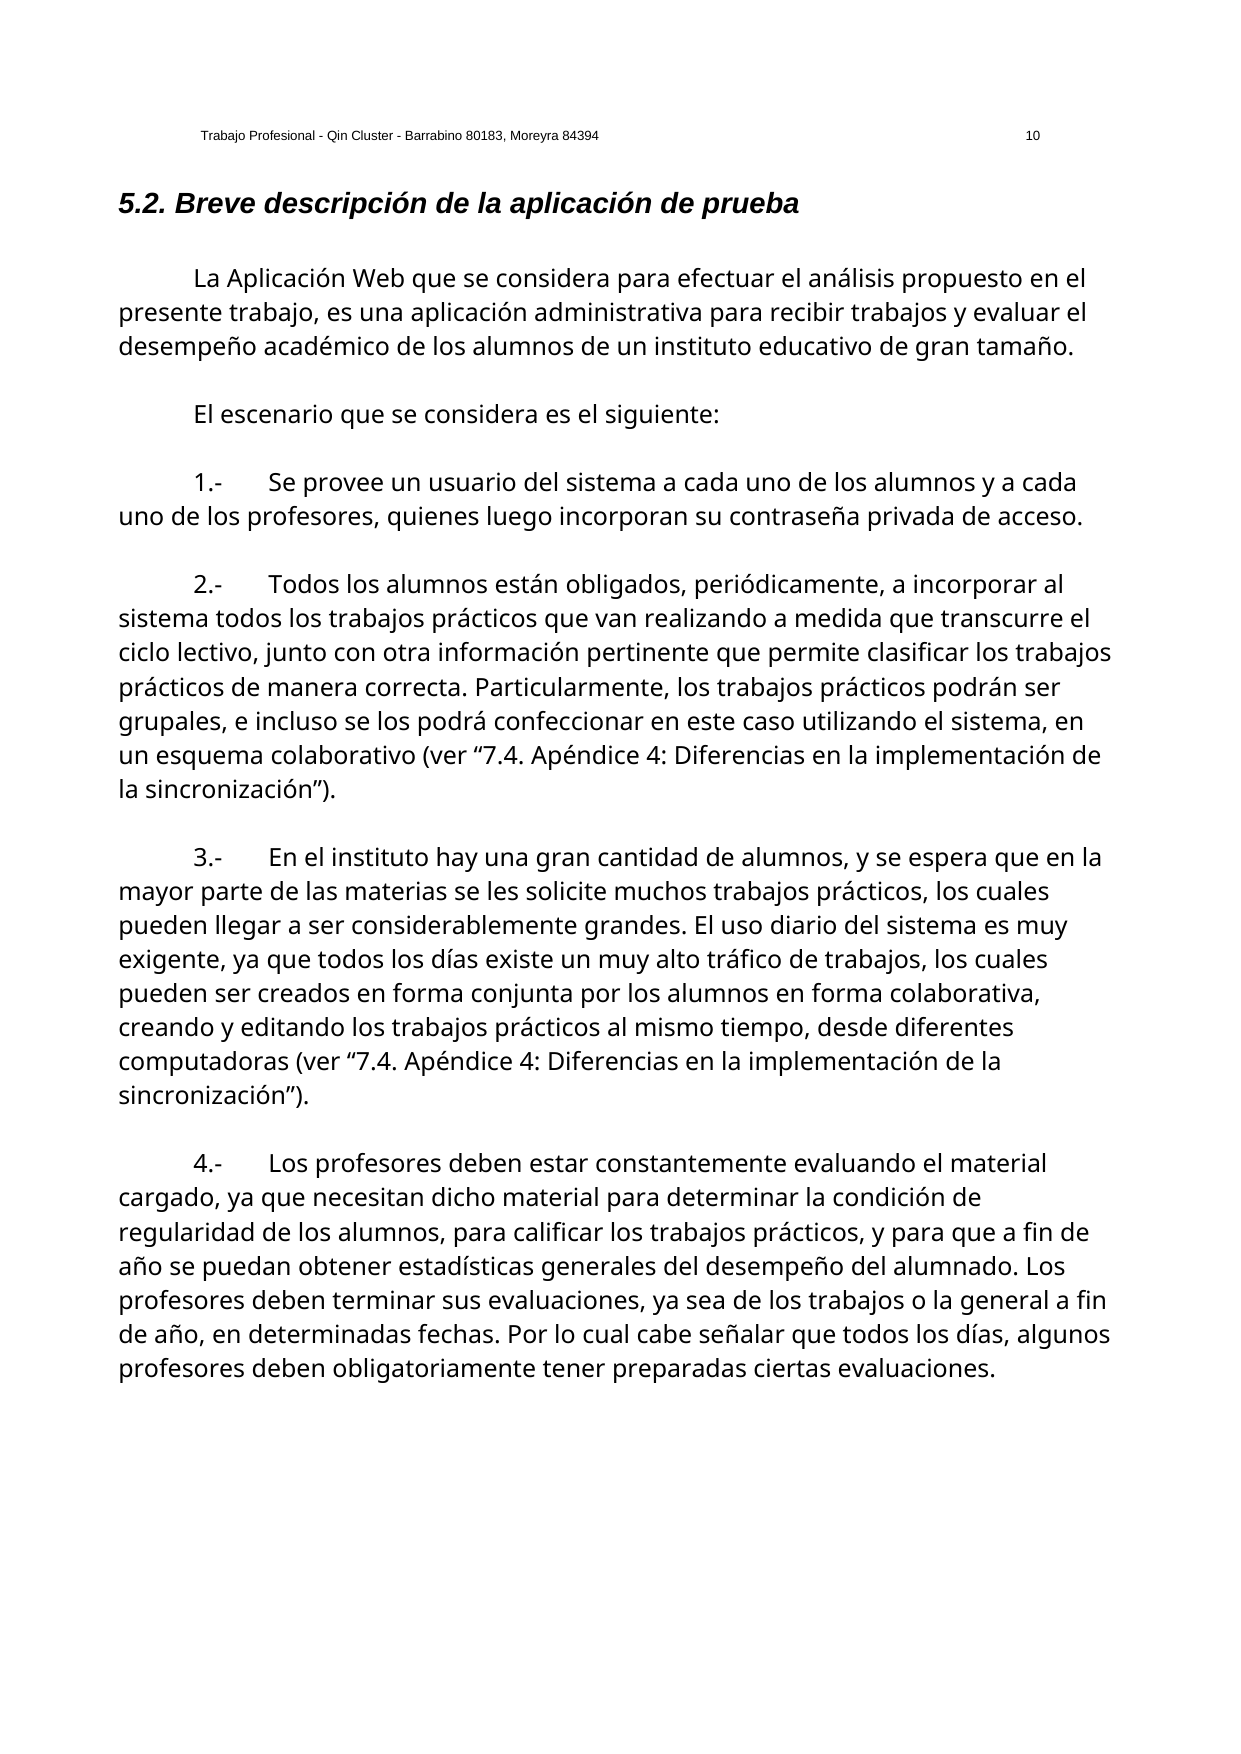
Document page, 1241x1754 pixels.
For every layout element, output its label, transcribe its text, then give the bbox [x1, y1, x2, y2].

text El escenario que se considera es el siguiente: [118, 397, 1122, 431]
text 1.- Se provee un usuario del sistema a cada uno de los alumnos y a cada uno de los profesores, quienes luego incorporan su contraseña privada de acceso. [118, 465, 1122, 533]
text 2.- Todos los alumnos están obligados, periódicamente, a incorporar al sistema todos los trabajos prácticos que van realizando a medida que transcurre el ciclo lectivo, junto con otra información pertinente que permite clasificar los trabajos prácticos de manera correcta. Particularmente, los trabajos prácticos podrán ser grupales, e incluso se los podrá confeccionar en este caso utilizando el sistema, en un esquema colaborativo (ver “7.4. Apéndice 4: Diferencias en la implementación de la sincronización”). [118, 567, 1122, 805]
text 3.- En el instituto hay una gran cantidad de alumnos, y se espera que en la mayor parte de las materias se les solicite muchos trabajos prácticos, los cuales pueden llegar a ser considerablemente grandes. El uso diario del sistema es muy exigente, ya que todos los días existe un muy alto tráfico de trabajos, los cuales pueden ser creados en forma conjunta por los alumnos en forma colaborativa, creando y editando los trabajos prácticos al mismo tiempo, desde diferentes computadoras (ver “7.4. Apéndice 4: Diferencias en la implementación de la sincronización”). [118, 839, 1122, 1112]
text La Aplicación Web que se considera para efectuar el análisis propuesto en el presente trabajo, es una aplicación administrativa para recibir trabajos y evaluar el desempeño académico de los alumnos de un instituto educativo de gran tamaño. [118, 260, 1122, 363]
subtitle 5.2. Breve descripción de la aplicación de prueba [118, 187, 1122, 220]
text 4.- Los profesores deben estar constantemente evaluando el material cargado, ya que necesitan dicho material para determinar la condición de regularidad de los alumnos, para calificar los trabajos prácticos, y para que a fin de año se puedan obtener estadísticas generales del desempeño del alumnado. Los profesores deben terminar sus evaluaciones, ya sea de los trabajos o la general a fin de año, en determinadas fechas. Por lo cual cabe señalar que todos los días, algunos profesores deben obligatoriamente tener preparadas ciertas evaluaciones. [118, 1146, 1122, 1384]
